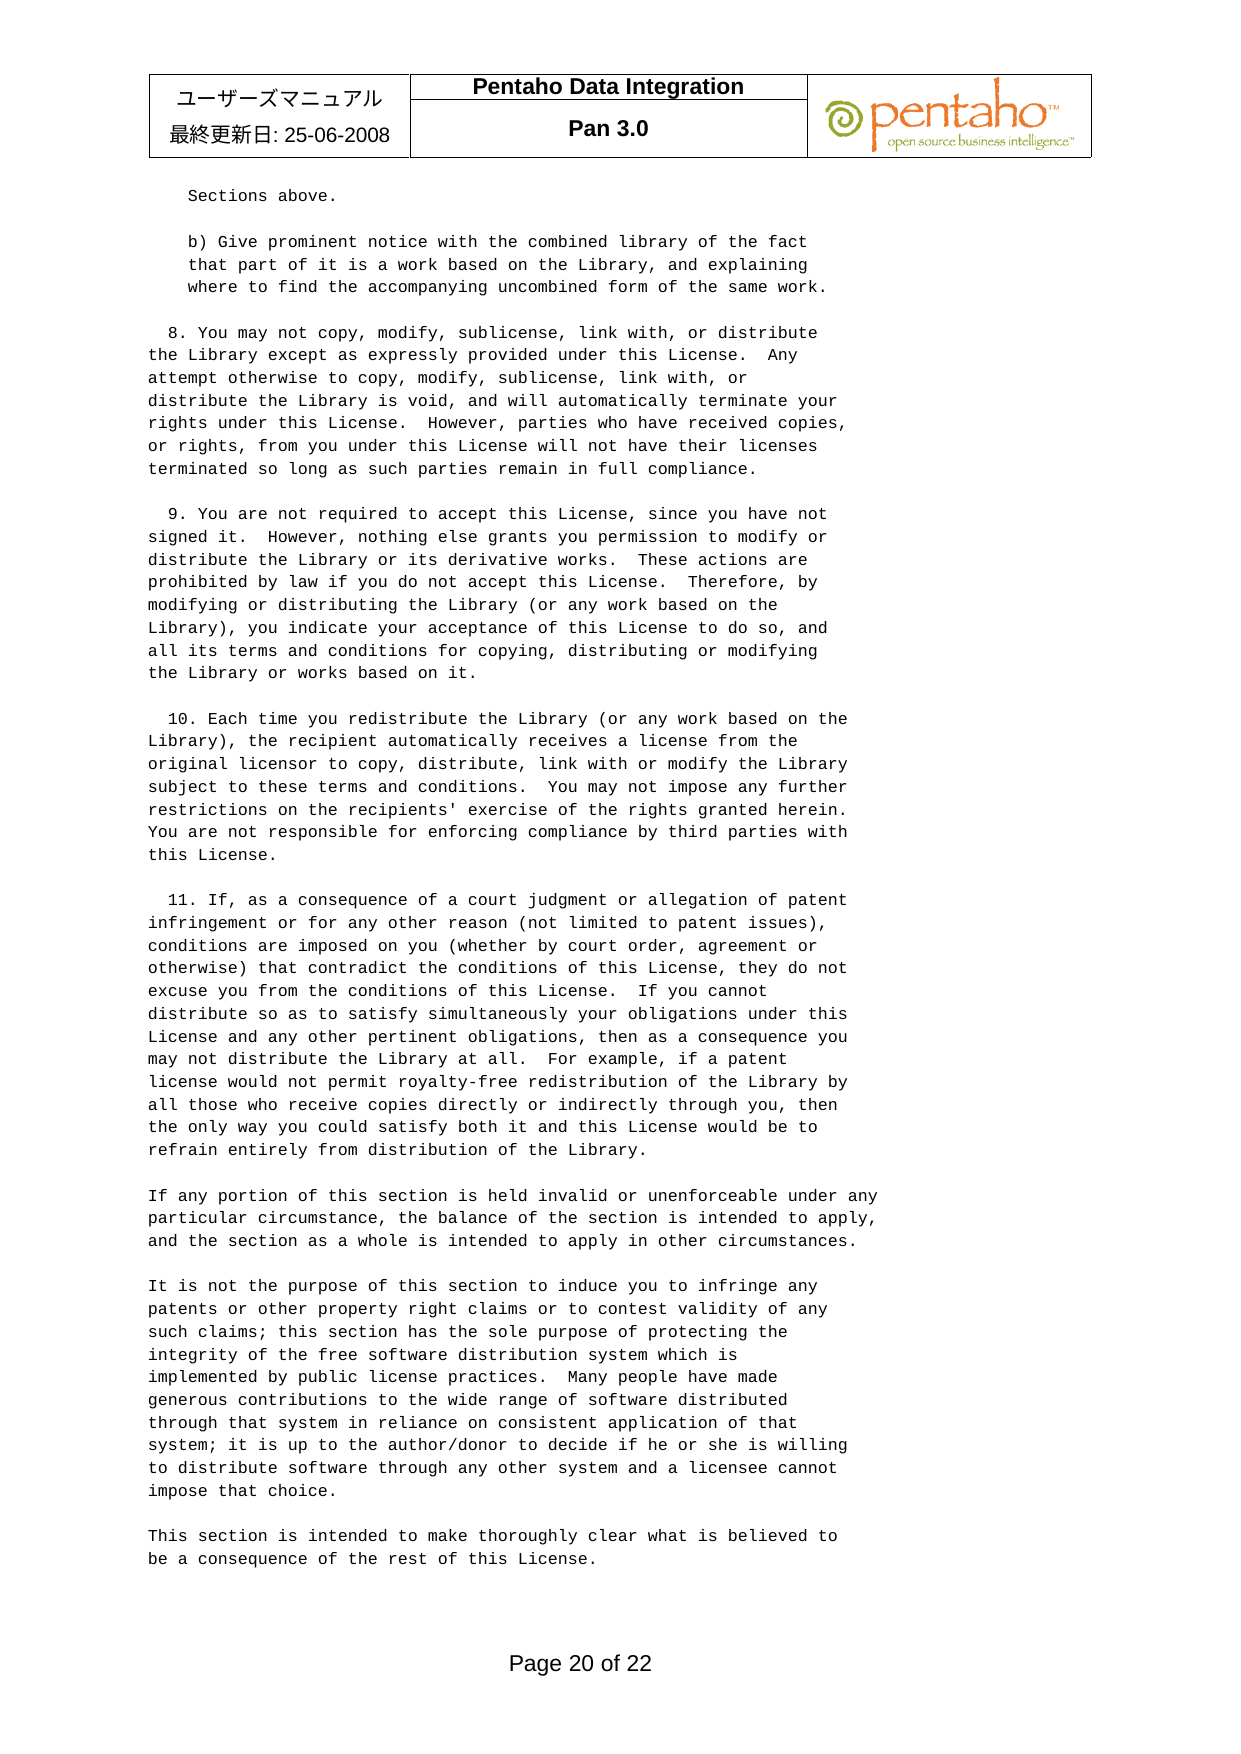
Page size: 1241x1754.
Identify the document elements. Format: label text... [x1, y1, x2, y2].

text Sections above. b) Give prominent notice with the combined library of the fact that part of it is a work based on the Library, and explaining where to find the accompanying uncombined form of the same work. 8. You may not copy, modify, sublicense, link with, or distribute the Library except as expressly provided under this License. Any attempt otherwise to copy, modify, sublicense, link with, or distribute the Library is void, and will automatically terminate your rights under this License. However, parties who have received copies, or rights, from you under this License will not have their licenses terminated so long as such parties remain in full compliance. 9. You are not required to accept this License, since you have not signed it. However, nothing else grants you permission to modify or distribute the Library or its derivative works. These actions are prohibited by law if you do not accept this License. Therefore, by modifying or distributing the Library (or any work based on the Library), you indicate your acceptance of this License to do so, and all its terms and conditions for copying, distributing or modifying the Library or works based on it. 10. Each time you redistribute the Library (or any work based on the Library), the recipient automatically receives a license from the original licensor to copy, distribute, link with or modify the Library subject to these terms and conditions. You may not impose any further restrictions on the recipients' exercise of the rights granted herein. You are not responsible for enforcing compliance by third parties with this License. 11. If, as a consequence of a court judgment or allegation of patent infringement or for any other reason (not limited to patent issues), conditions are imposed on you (whether by court order, agreement or otherwise) that contradict the conditions of this License, they do not excuse you from the conditions of this License. If you cannot distribute so as to satisfy simultaneously your obligations under this License and any other pertinent obligations, then as a consequence you may not distribute the Library at all. For example, if a patent license would not permit royalty-free redistribution of the Library by all those who receive copies directly or indirectly through you, then the only way you could satisfy both it and this License would be to refrain entirely from distribution of the Library. If any portion of this section is held invalid or unenforceable under any particular circumstance, the balance of the section is intended to apply, and the section as a whole is intended to apply in other circumstances. It is not the purpose of this section to induce you to infringe any patents or other property right claims or to contest validity of any such claims; this section has the sole purpose of protecting the integrity of the free software distribution system which is implemented by public license practices. Many people have made generous contributions to the wide range of software distributed through that system in reliance on consistent application of that system; it is up to the author/donor to decide if he or she is willing to distribute software through any other system and a licensee cannot impose that choice. This section is intended to make thoroughly clear what is believed to be a consequence of the rest of this License. [148, 188, 1092, 1592]
